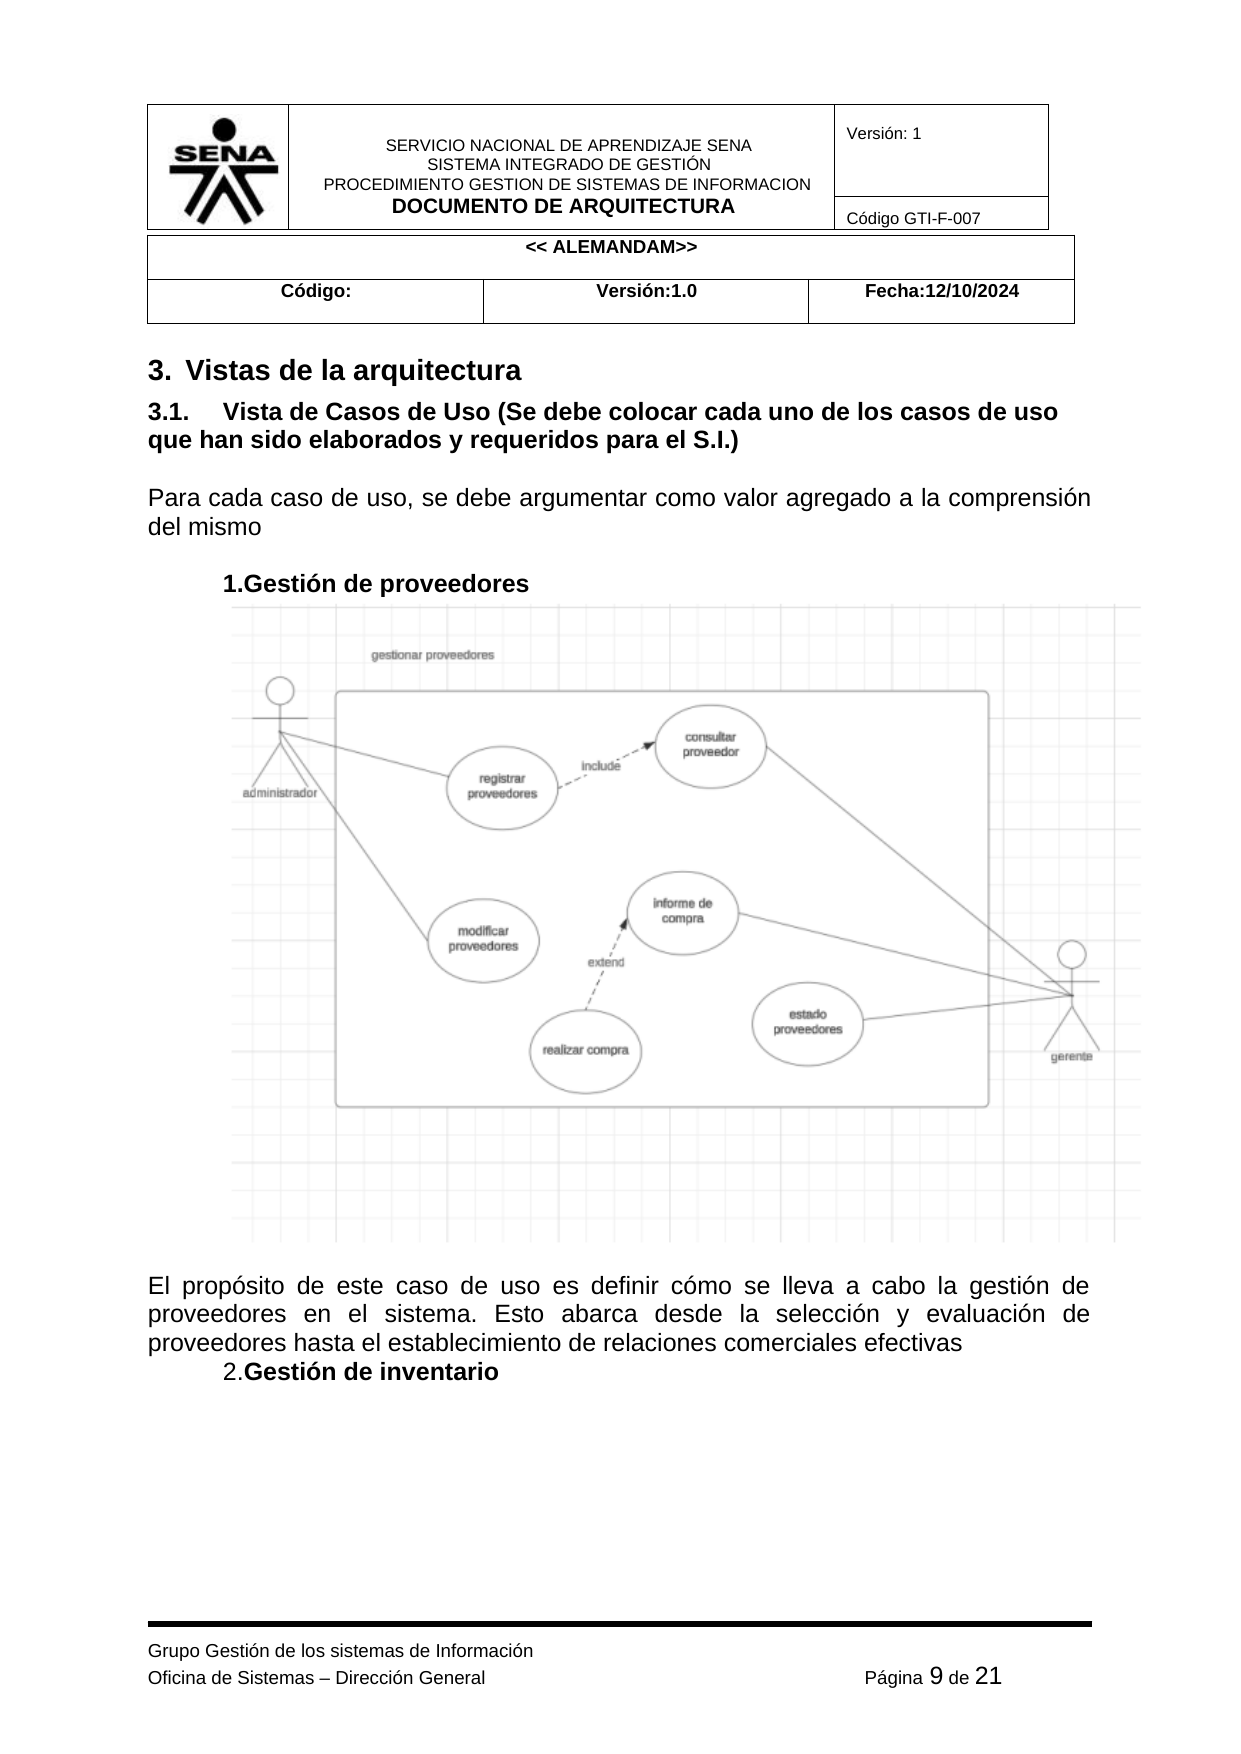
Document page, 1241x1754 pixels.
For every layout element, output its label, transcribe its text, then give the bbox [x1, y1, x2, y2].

text 1.Gestión de proveedores [223, 569, 1092, 597]
picture [167, 114, 281, 229]
subtitle Vistas de la arquitectura [148, 353, 1092, 386]
text El propósito de este caso de uso es definir cómo se lleva a cabo la gestión de proveedores en el sistema. Esto abarca desde la selección y evaluación de proveedores hasta el establecimiento de relaciones comerciales efectivas [148, 1271, 1092, 1357]
picture [222, 597, 1168, 1271]
text Para cada caso de uso, se debe argumentar como valor agregado a la comprensión del mismo [148, 483, 1092, 540]
subtitle Vista de Casos de Uso (Se debe colocar cada uno de los casos de uso que han sido elaborados y requeridos para el S.I.) [148, 397, 1092, 454]
text 2.Gestión de inventario [223, 1357, 1092, 1386]
